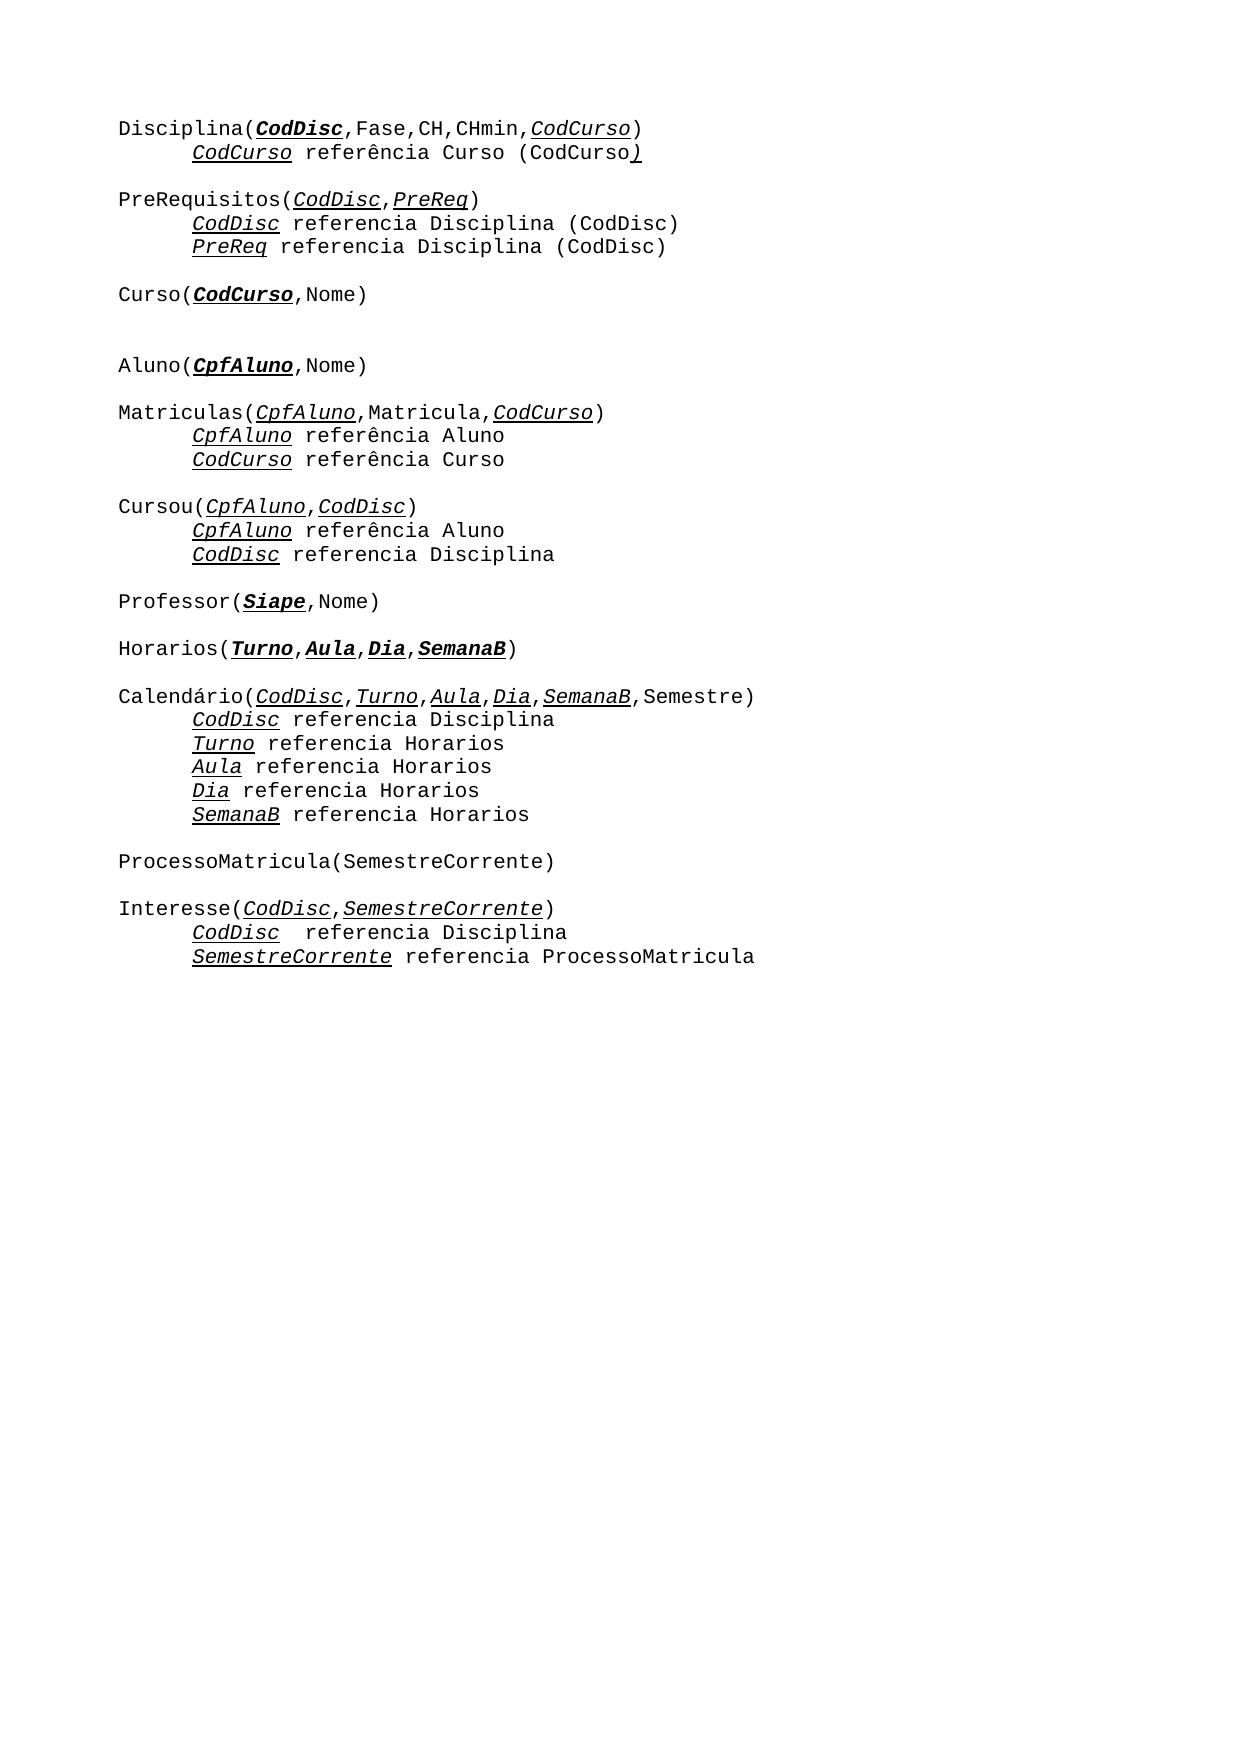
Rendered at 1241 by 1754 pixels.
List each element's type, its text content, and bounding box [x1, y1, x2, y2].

text Calendário(CodDisc,Turno,Aula,Dia,SemanaB,Semestre) [118, 686, 1122, 709]
text CodDisc referencia Disciplina [118, 544, 1122, 567]
text CpfAluno referência Aluno [118, 520, 1122, 544]
text Matriculas(CpfAluno,Matricula,CodCurso) [118, 402, 1122, 426]
text Interesse(CodDisc,SemestreCorrente) [118, 898, 1122, 922]
text Aula referencia Horarios [118, 757, 1122, 780]
text CodDisc referencia Disciplina [118, 709, 1122, 733]
text CodDisc referencia Disciplina [118, 922, 1122, 946]
text Turno referencia Horarios [118, 733, 1122, 757]
text Horarios(Turno,Aula,Dia,SemanaB) [118, 638, 1122, 662]
text Curso(CodCurso,Nome) [118, 284, 1122, 307]
text Cursou(CpfAluno,CodDisc) [118, 496, 1122, 520]
text Dia referencia Horarios [118, 780, 1122, 804]
text SemestreCorrente referencia ProcessoMatricula [118, 946, 1122, 969]
text Disciplina(CodDisc,Fase,CH,CHmin,CodCurso) [118, 118, 1122, 142]
text CodCurso referência Curso (CodCurso) [118, 142, 1122, 165]
text CodDisc referencia Disciplina (CodDisc) [118, 213, 1122, 236]
text Aluno(CpfAluno,Nome) [118, 354, 1122, 378]
text ProcessoMatricula(SemestreCorrente) [118, 851, 1122, 875]
text Professor(Siape,Nome) [118, 591, 1122, 615]
text PreRequisitos(CodDisc,PreReq) [118, 189, 1122, 213]
text PreReq referencia Disciplina (CodDisc) [118, 236, 1122, 260]
text CpfAluno referência Aluno [118, 426, 1122, 449]
text CodCurso referência Curso [118, 449, 1122, 473]
text SemanaB referencia Horarios [118, 804, 1122, 827]
